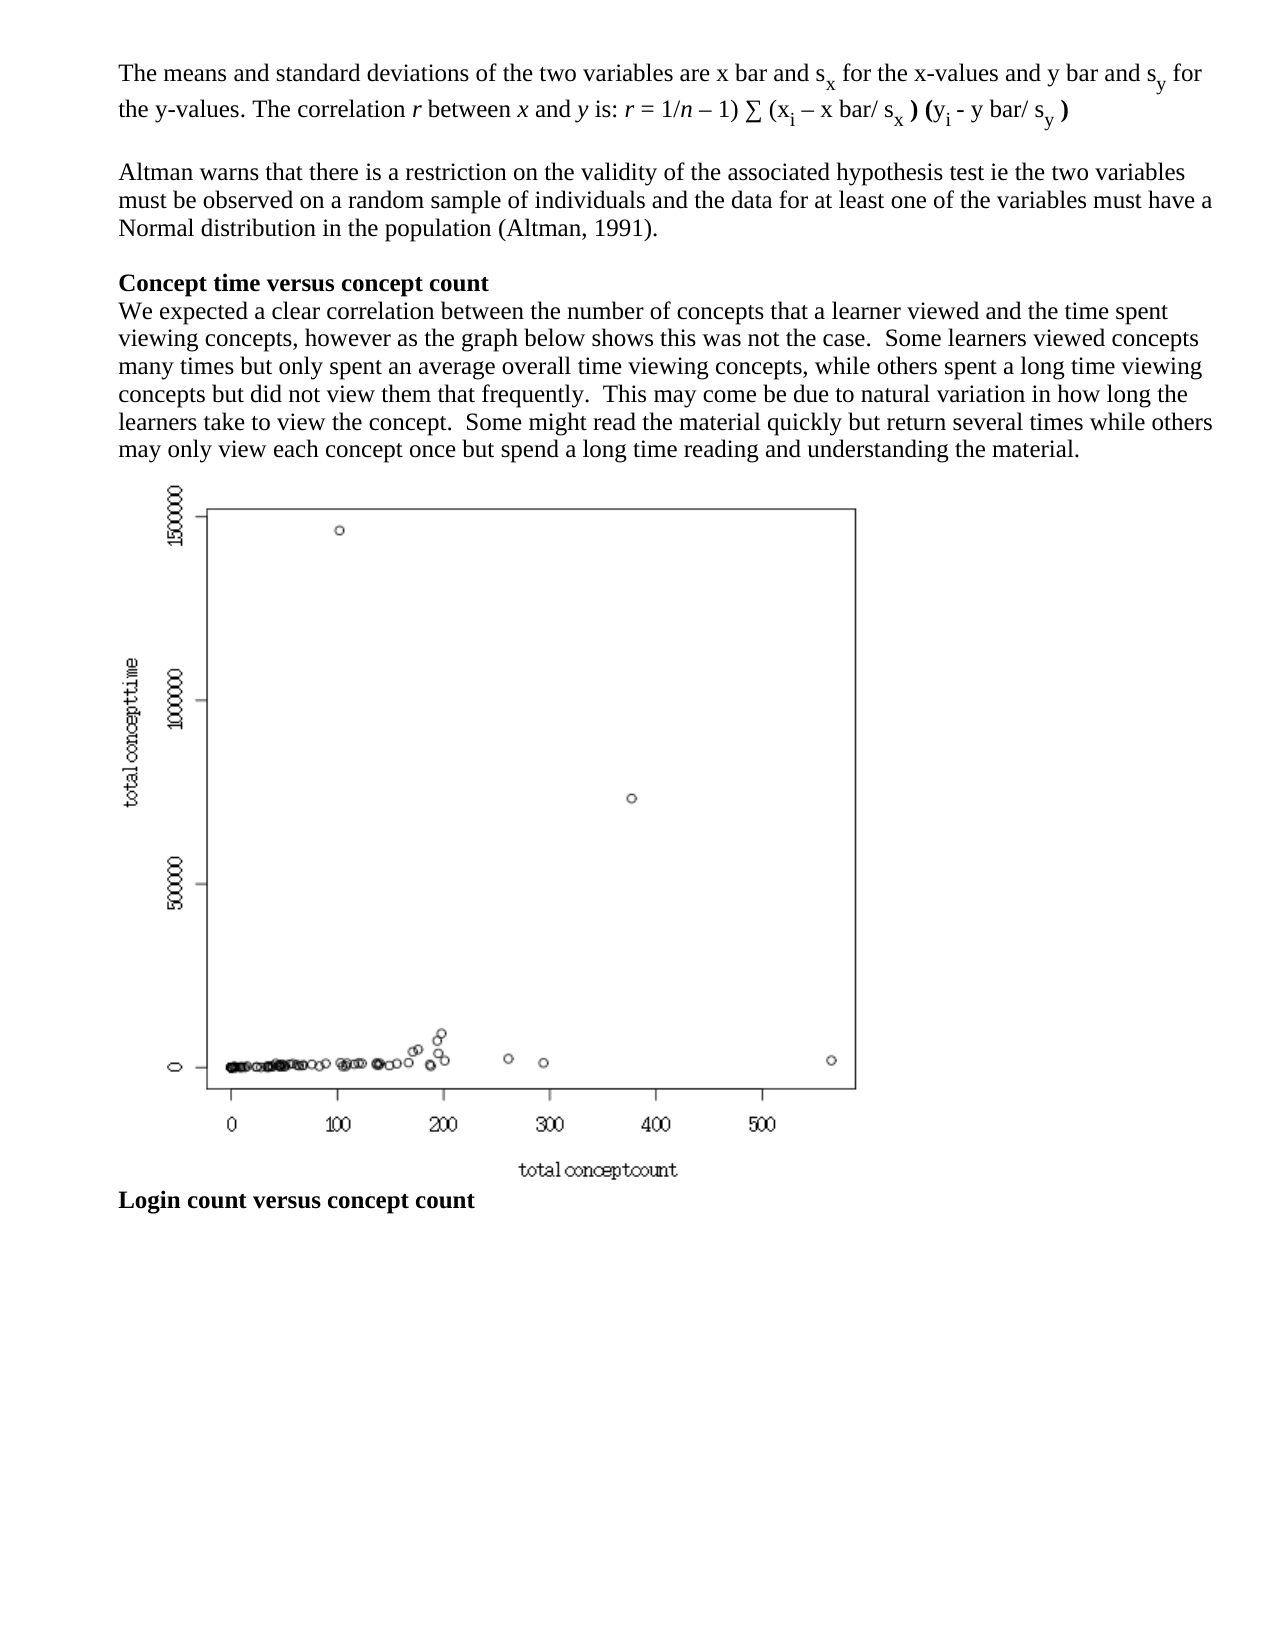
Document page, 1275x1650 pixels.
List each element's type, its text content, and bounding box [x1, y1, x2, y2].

text Altman warns that there is a restriction on the validity of the associated hypothesis test ie the two variables must be observed on a random sample of individuals and the data for at least one of the variables must have a Normal distribution in the population (Altman, 1991). Concept time versus concept count We expected a clear correlation between the number of concepts that a learner viewed and the time spent viewing concepts, however as the graph below shows this was not the case. Some learners viewed concepts many times but only spent an average overall time viewing concepts, while others spent a long time viewing concepts but did not view them that frequently. This may come be due to natural variation in how long the learners take to view the concept. Some might read the material quickly but return several times while others may only view each concept once but spend a long time reading and understanding the material. [118, 158, 1216, 463]
picture [118, 463, 891, 1186]
text Login count versus concept count [118, 463, 1216, 1214]
text The means and standard deviations of the two variables are x bar and sx for the x-values and y bar and sy for the y-values. The correlation r between x and y is: r = 1/n – 1) ∑ (xi – x bar/ sx ) (yi - y bar/ sy ) [118, 59, 1216, 131]
